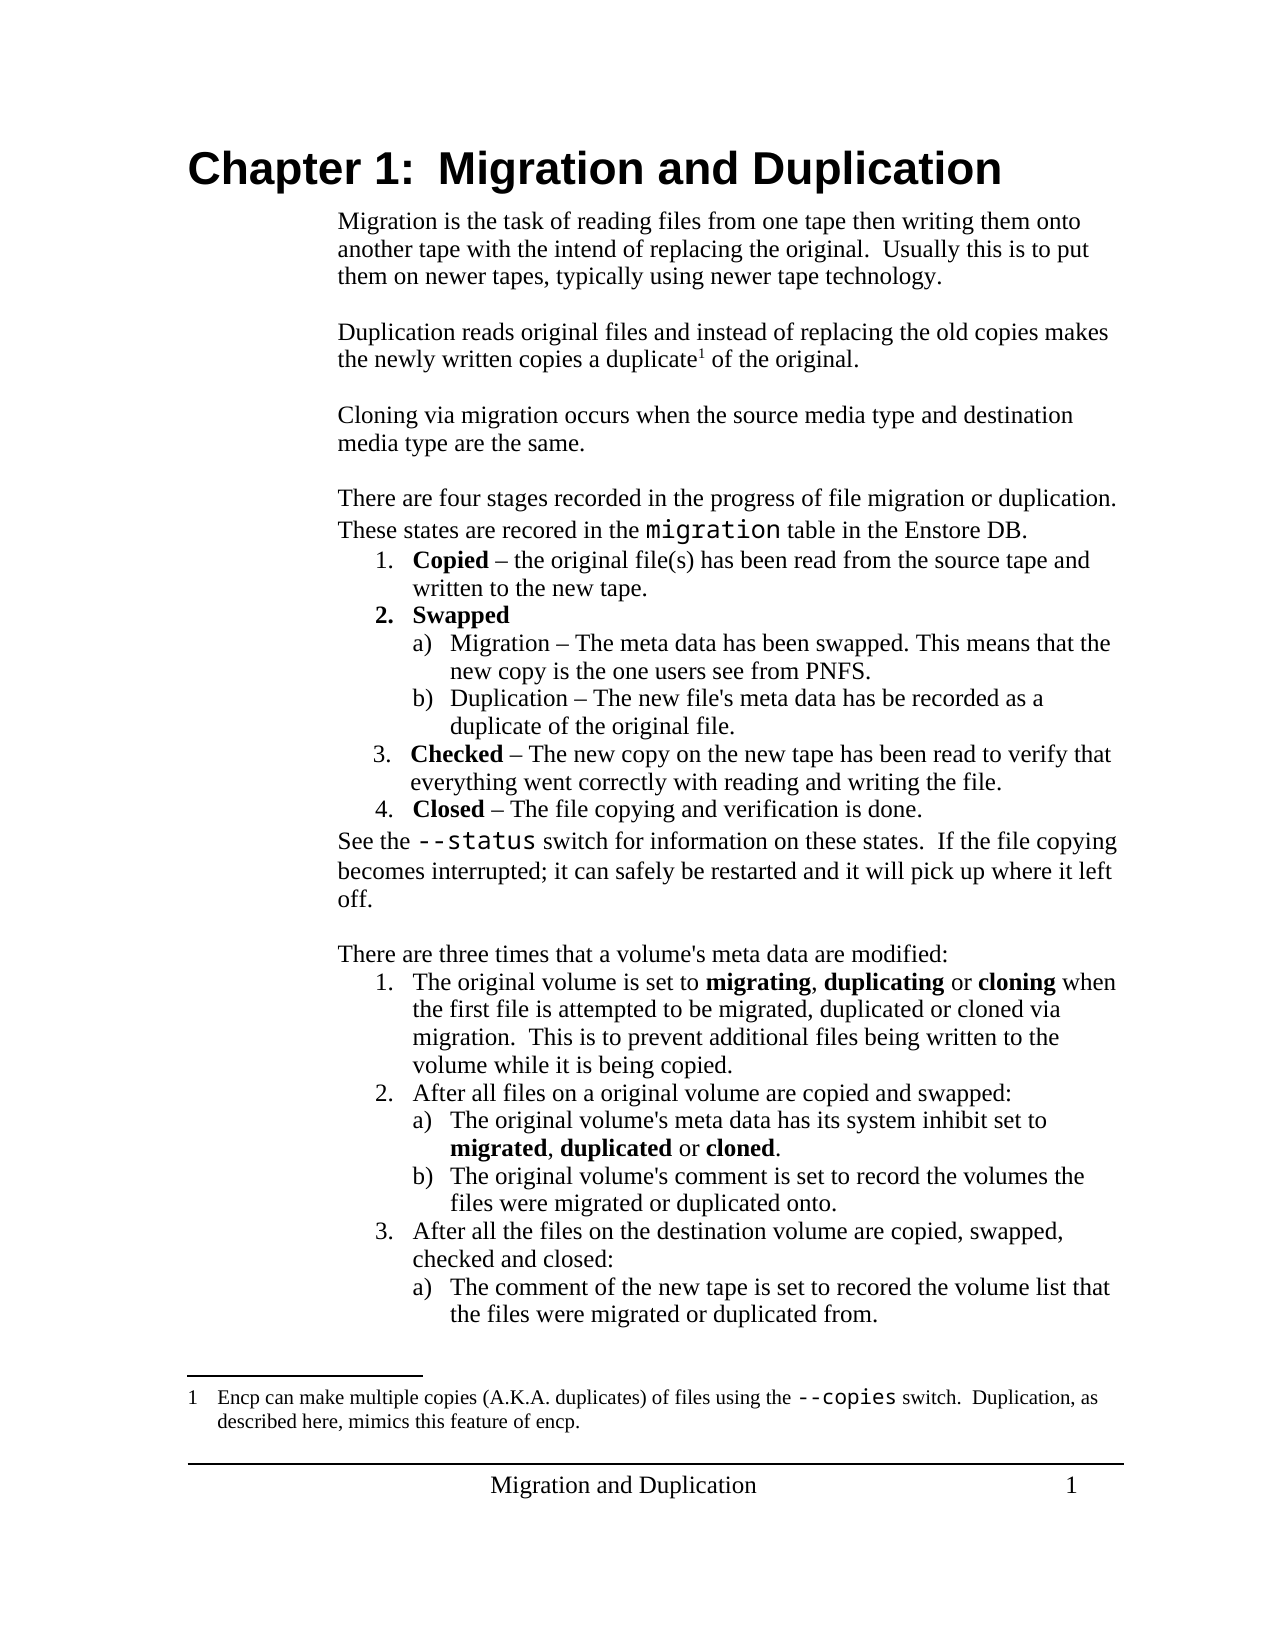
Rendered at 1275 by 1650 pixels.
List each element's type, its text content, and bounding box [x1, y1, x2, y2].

text Encp can make multiple copies (A.K.A. duplicates) of files using the --copies switch. Duplication, as described here, mimics this feature of encp. [187, 1382, 1125, 1433]
list After all the files on the destination volume are copied, swapped, checked and closed: [375, 1217, 1125, 1273]
text There are three times that a volume's meta data are modified: [337, 940, 1125, 968]
list The original volume's meta data has its system inhibit set to migrated, duplicated or cloned. [412, 1106, 1125, 1162]
list Migration – The meta data has been swapped. This means that the new copy is the one users see from PNFS. [412, 629, 1125, 684]
list The comment of the new tape is set to recored the volume list that the files were migrated or duplicated from. [412, 1273, 1125, 1328]
list The original volume's comment is set to record the volumes the files were migrated or duplicated onto. [412, 1162, 1125, 1217]
list Duplication – The new file's meta data has be recorded as a duplicate of the original file. [412, 684, 1125, 740]
list Copied – the original file(s) has been read from the source tape and written to the new tape. [375, 546, 1125, 601]
list The original volume is set to migrating, duplicating or cloning when the first file is attempted to be migrated, duplicated or cloned via migration. This is to prevent additional files being written to the volume while it is being copied. [375, 968, 1125, 1079]
text Cloning via migration occurs when the source media type and destination media type are the same. [337, 401, 1125, 456]
text There are four stages recorded in the progress of file migration or duplication. These states are recored in the migration table in the Enstore DB. [337, 484, 1125, 546]
subtitle Migration and Duplication [187, 143, 1125, 194]
text Duplication reads original files and instead of replacing the old copies makes the newly written copies a duplicate of the original. [337, 318, 1125, 373]
text See the --status switch for information on these states. If the file copying becomes interrupted; it can safely be restarted and it will pick up where it left off. [337, 823, 1125, 912]
text Migration is the task of reading files from one tape then writing them onto another tape with the intend of replacing the original. Usually this is to put them on newer tapes, typically using newer tape technology. [337, 207, 1125, 290]
list Closed – The file copying and verification is done. [375, 795, 1125, 823]
list After all files on a original volume are copied and swapped: [375, 1079, 1125, 1106]
list Swapped [375, 601, 1125, 629]
list Checked – The new copy on the new tape has been read to verify that everything went correctly with reading and writing the file. [373, 740, 1125, 795]
